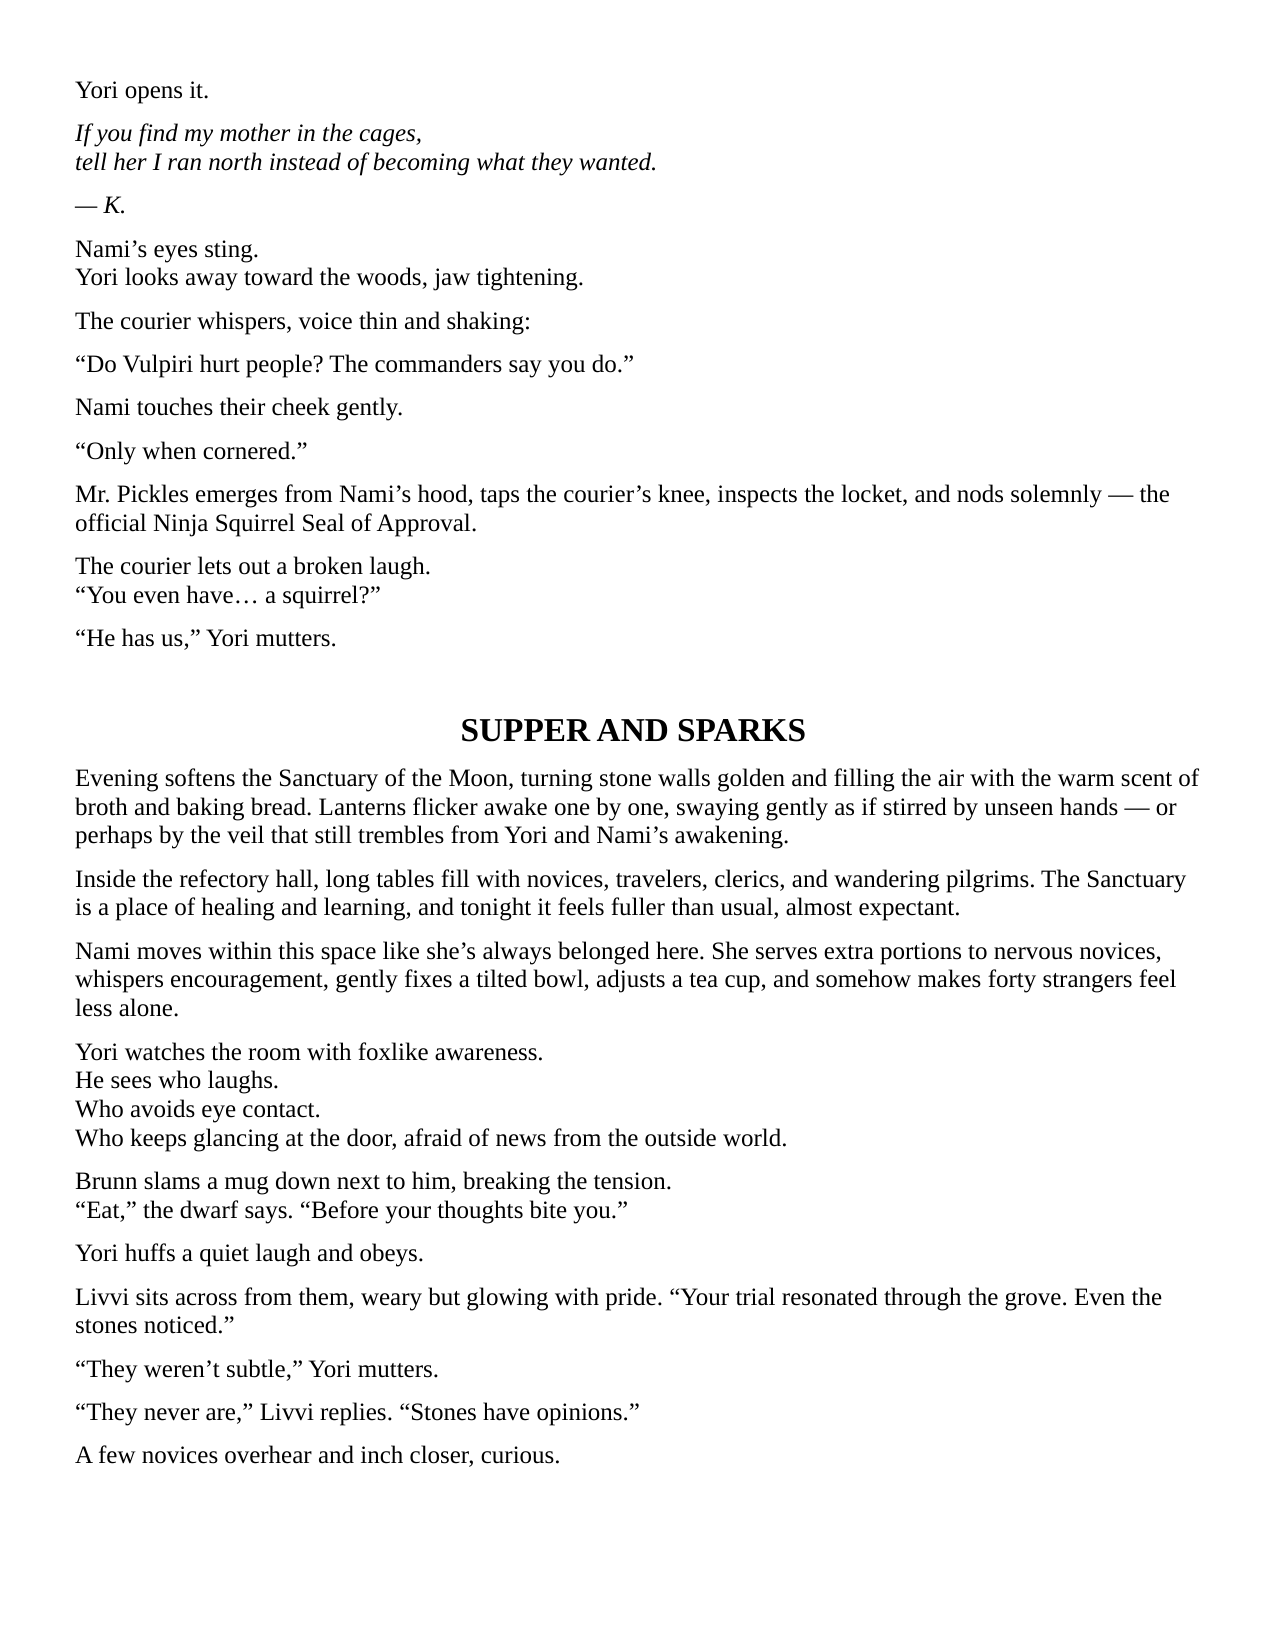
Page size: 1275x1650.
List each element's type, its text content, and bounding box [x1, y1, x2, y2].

text Yori watches the room with foxlike awareness. He sees who laughs. Who avoids eye contact. Who keeps glancing at the door, afraid of news from the outside world. [75, 1037, 1200, 1152]
text Yori huffs a quiet laugh and obeys. [75, 1238, 1200, 1267]
text Mr. Pickles emerges from Nami’s hood, taps the courier’s knee, inspects the locket, and nods solemnly — the official Ninja Squirrel Seal of Approval. [75, 479, 1200, 537]
text “They weren’t subtle,” Yori mutters. [75, 1354, 1200, 1382]
text Inside the refectory hall, long tables fill with novices, travelers, clerics, and wandering pilgrims. The Sanctuary is a place of healing and learning, and tonight it feels fuller than usual, almost expectant. [75, 864, 1200, 921]
text “He has us,” Yori mutters. [75, 623, 1200, 652]
text Evening softens the Sanctuary of the Moon, turning stone walls golden and filling the air with the warm scent of broth and baking bread. Lanterns flicker awake one by one, swaying gently as if stirred by unseen hands — or perhaps by the veil that still trembles from Yori and Nami’s awakening. [75, 763, 1200, 849]
text SUPPER AND SPARKS [75, 710, 1200, 748]
text The courier whispers, voice thin and shaking: [75, 306, 1200, 334]
text Nami’s eyes sting. Yori looks away toward the woods, jaw tightening. [75, 234, 1200, 291]
text “Do Vulpiri hurt people? The commanders say you do.” [75, 349, 1200, 378]
text Brunn slams a mug down next to him, breaking the tension. “Eat,” the dwarf says. “Before your thoughts bite you.” [75, 1166, 1200, 1224]
text A few novices overhear and inch closer, curious. [75, 1440, 1200, 1469]
text If you find my mother in the cages, tell her I ran north instead of becoming what they wanted. [75, 118, 1200, 176]
text “They never are,” Livvi replies. “Stones have opinions.” [75, 1397, 1200, 1426]
text Nami moves within this space like she’s always belonged here. She serves extra portions to nervous novices, whispers encouragement, gently fixes a tilted bowl, adjusts a tea cup, and somehow makes forty strangers feel less alone. [75, 936, 1200, 1022]
text — K. [75, 190, 1200, 219]
text Nami touches their cheek gently. [75, 392, 1200, 421]
text Livvi sits across from them, weary but glowing with pride. “Your trial resonated through the grove. Even the stones noticed.” [75, 1282, 1200, 1339]
text “Only when cornered.” [75, 436, 1200, 464]
text The courier lets out a broken laugh. “You even have… a squirrel?” [75, 551, 1200, 609]
text Yori opens it. [75, 75, 1200, 104]
